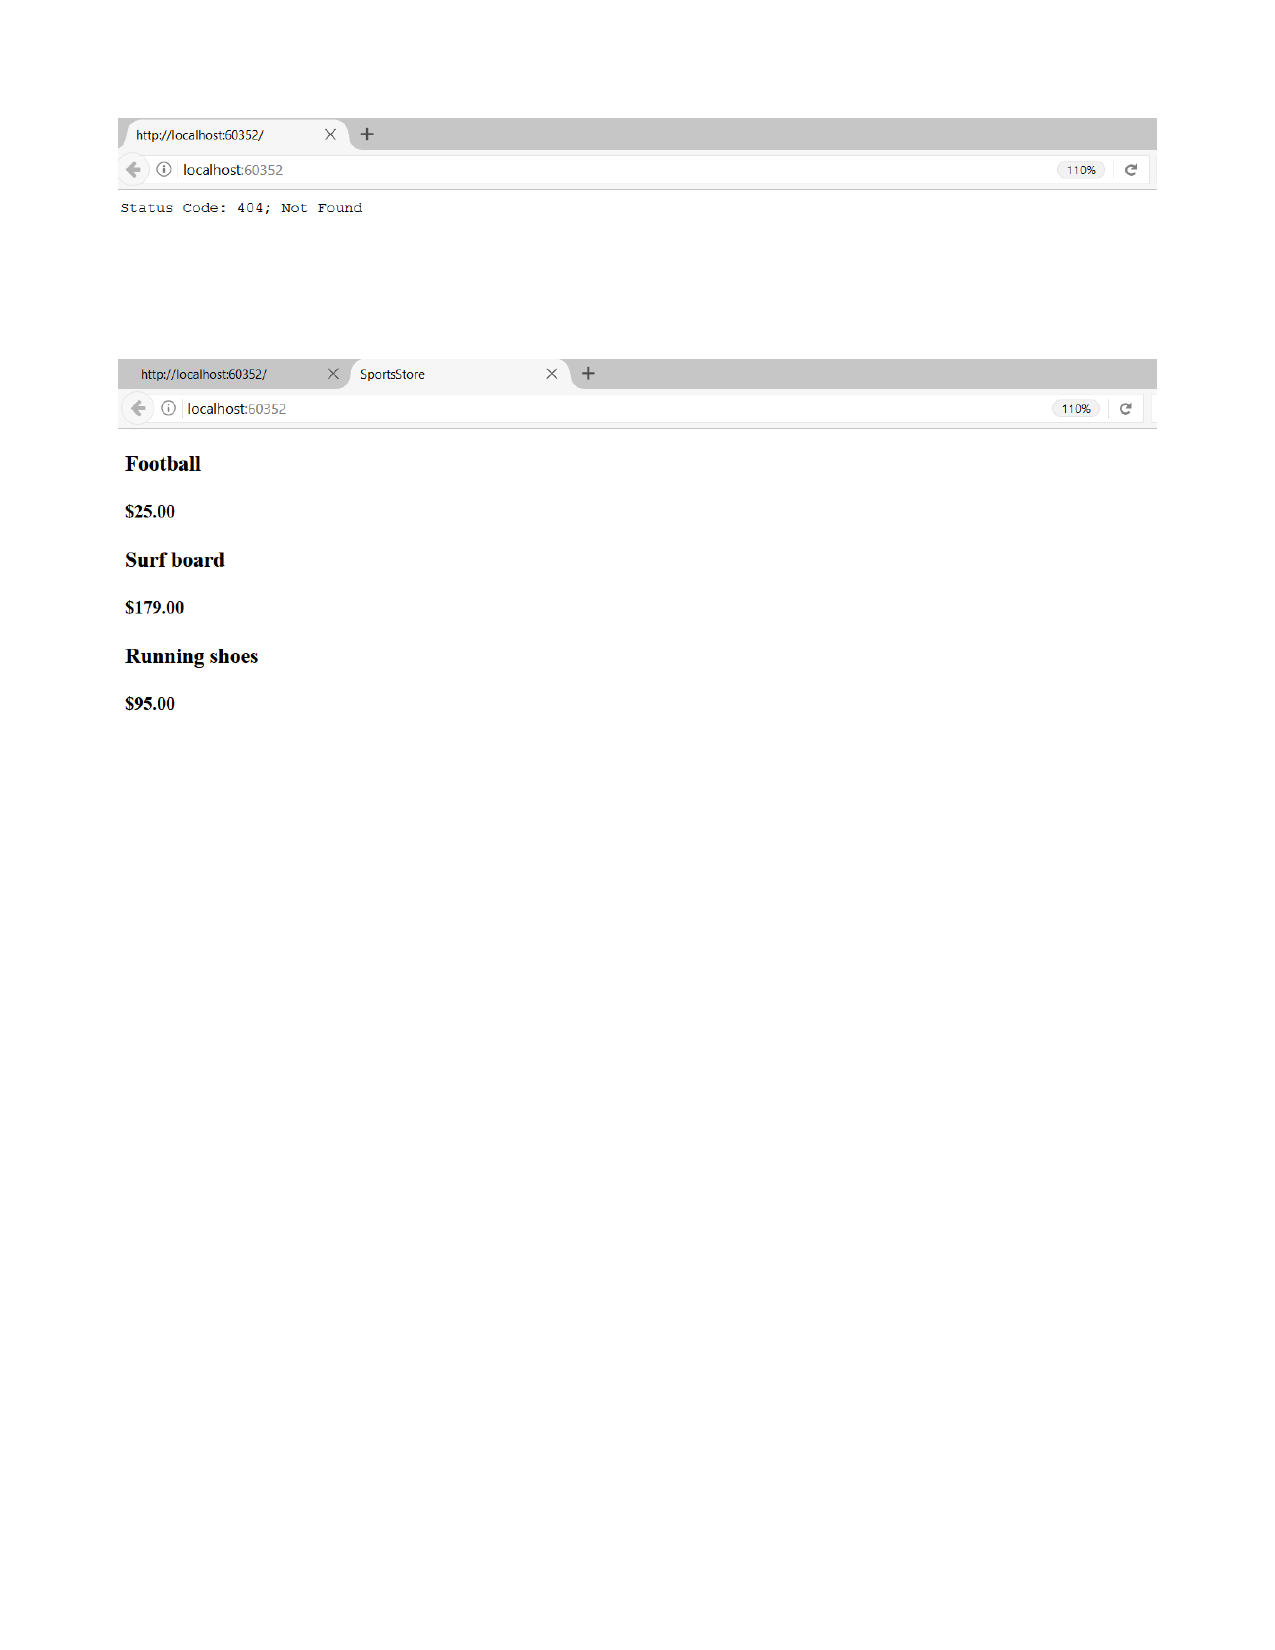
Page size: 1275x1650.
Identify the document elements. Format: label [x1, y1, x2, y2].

picture [118, 359, 1157, 726]
picture [118, 118, 1157, 331]
